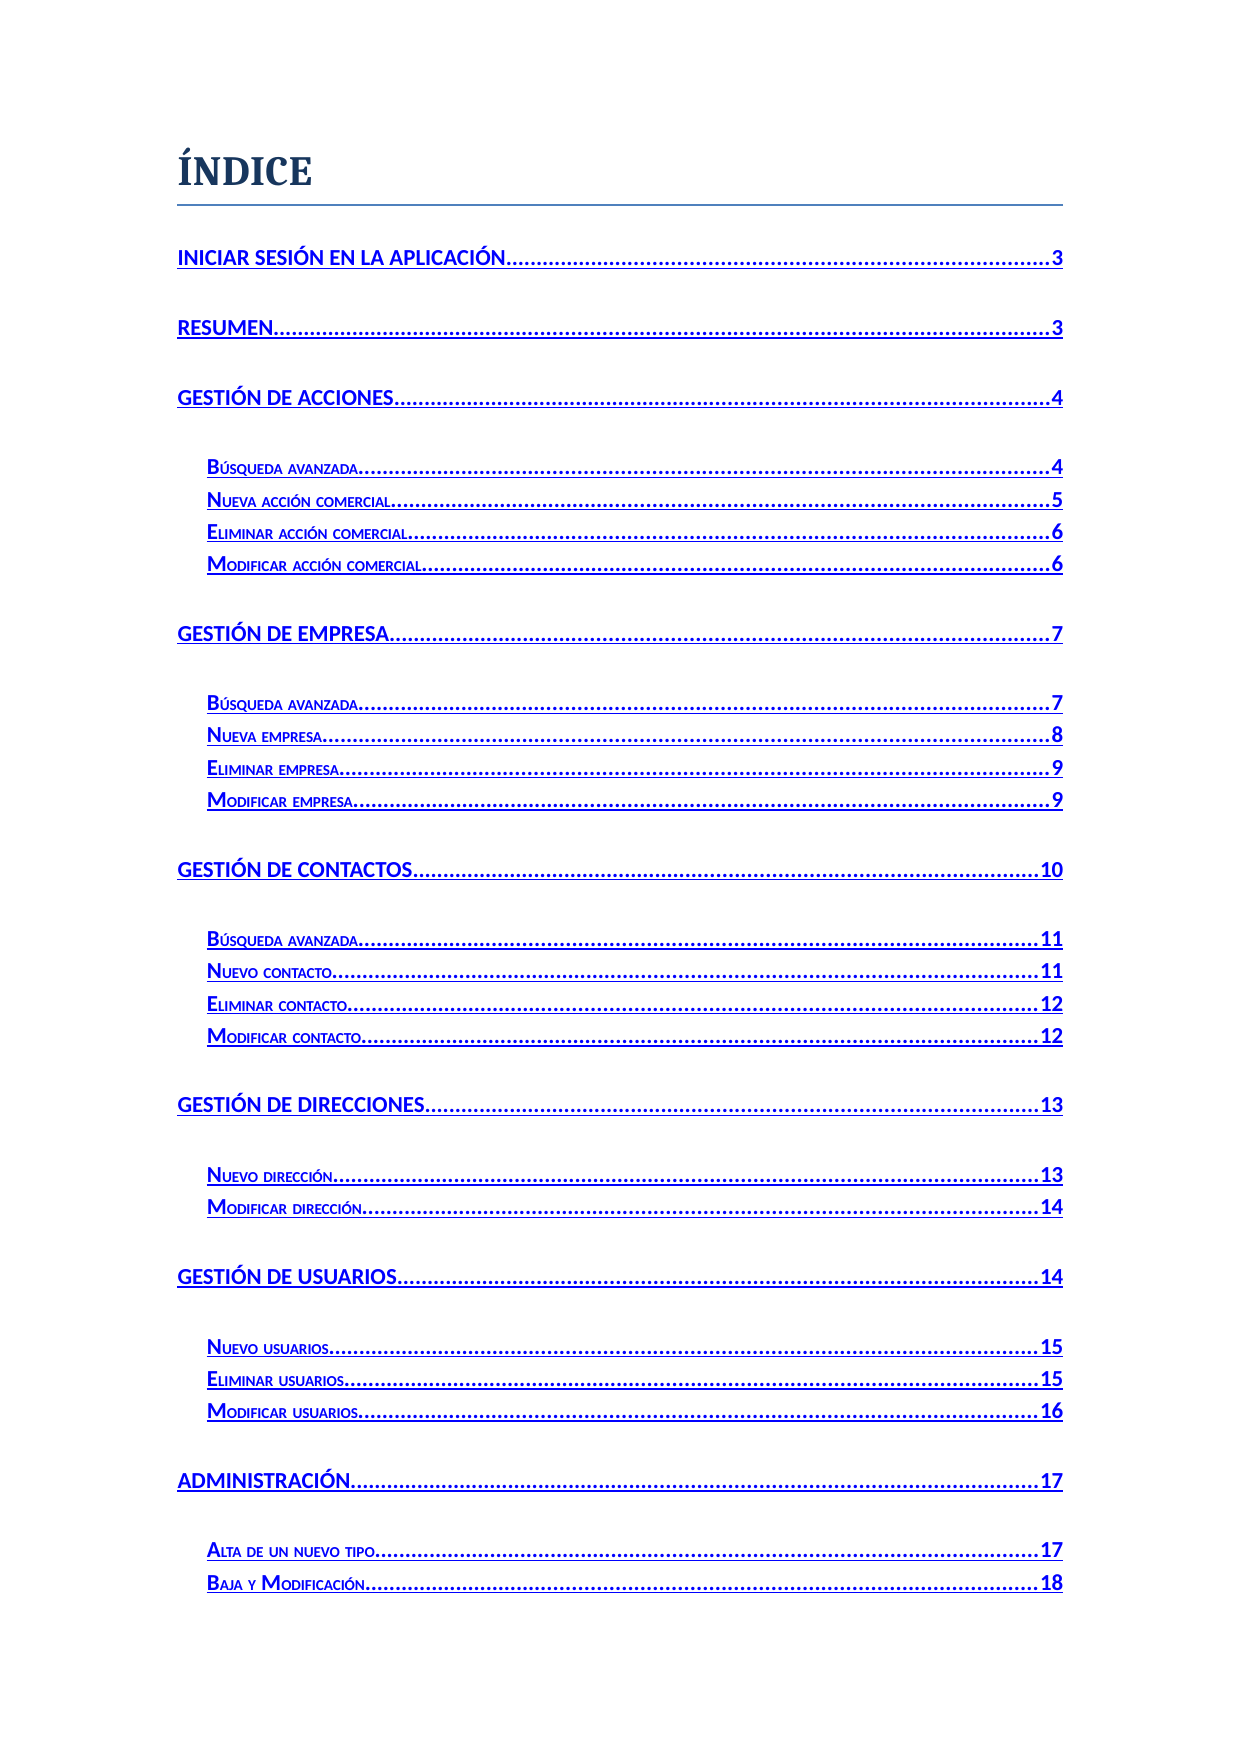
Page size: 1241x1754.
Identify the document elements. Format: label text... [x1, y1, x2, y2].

text Eliminar usuarios 15 [207, 1364, 1063, 1388]
text Gestión de direcciones 13 [177, 1091, 1063, 1115]
text Resumen 3 [177, 313, 1063, 337]
text Gestión de contactos 10 [177, 855, 1063, 879]
text Eliminar contacto 12 [207, 989, 1063, 1013]
text Alta de un nuevo tipo 17 [207, 1536, 1063, 1560]
text Nueva empresa 8 [207, 721, 1063, 745]
text Gestión de usuarios 14 [177, 1262, 1063, 1286]
text Nuevo contacto 11 [207, 957, 1063, 981]
text Baja y Modificación 18 [207, 1568, 1063, 1592]
text Búsqueda avanzada 11 [207, 924, 1063, 948]
text Modificar acción comercial 6 [207, 549, 1063, 573]
text Nuevo dirección 13 [207, 1160, 1063, 1184]
text Iniciar sesión en la aplicación 3 [177, 243, 1063, 268]
text Modificar contacto 12 [207, 1021, 1063, 1045]
text Gestión de empresa 7 [177, 619, 1063, 643]
title ÍNDICE [177, 148, 1063, 204]
text Modificar usuarios 16 [207, 1396, 1063, 1420]
text Eliminar empresa 9 [207, 753, 1063, 777]
text Gestión de acciones 4 [177, 383, 1063, 407]
text Administración 17 [177, 1466, 1063, 1490]
text Nuevo usuarios 15 [207, 1332, 1063, 1356]
text Eliminar acción comercial 6 [207, 517, 1063, 541]
text Búsqueda avanzada 7 [207, 688, 1063, 713]
text Búsqueda avanzada 4 [207, 452, 1063, 477]
text Modificar dirección 14 [207, 1192, 1063, 1217]
text Nueva acción comercial 5 [207, 485, 1063, 509]
text Modificar empresa 9 [207, 785, 1063, 809]
